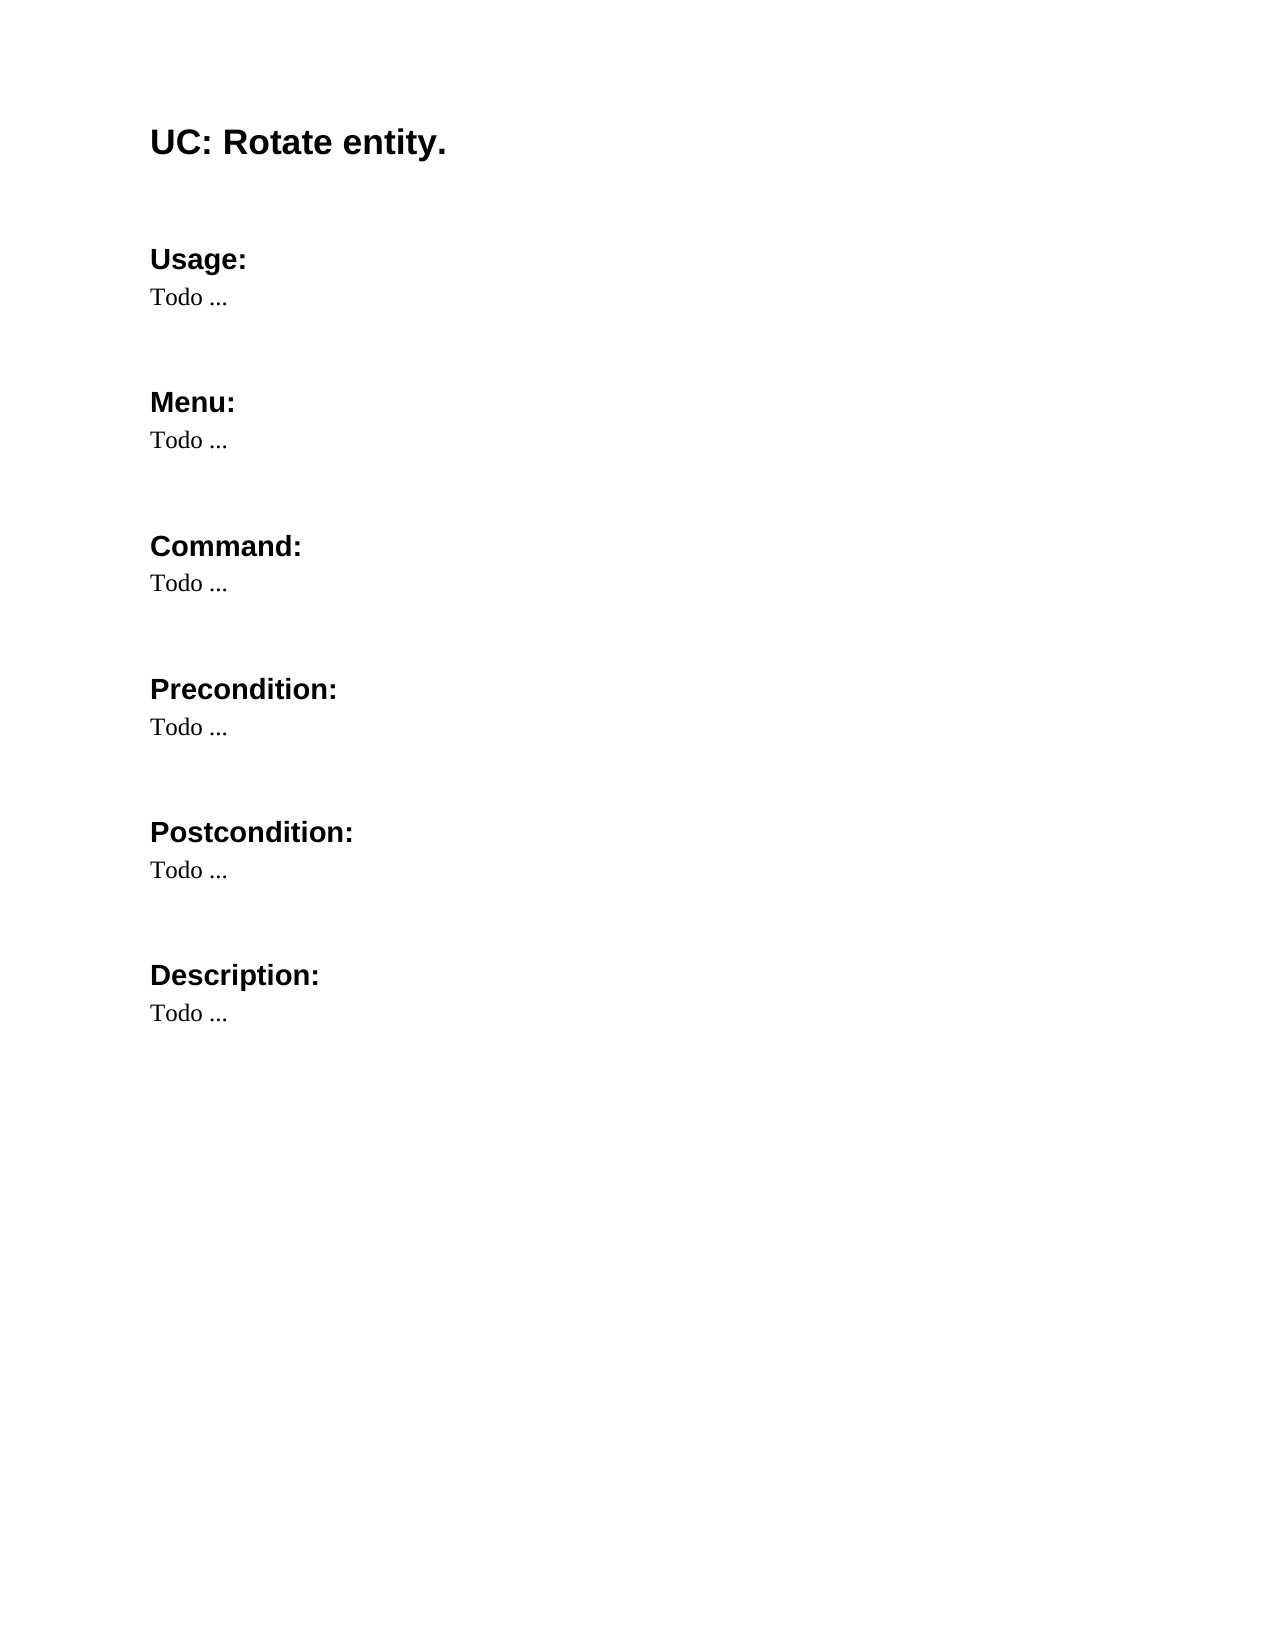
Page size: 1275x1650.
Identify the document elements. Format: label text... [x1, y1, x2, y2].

subtitle Description: [150, 958, 1125, 992]
subtitle Usage: [150, 242, 1125, 276]
subtitle Command: [150, 529, 1125, 562]
text Todo ... [150, 568, 1125, 597]
subtitle Postcondition: [150, 815, 1125, 848]
text Todo ... [150, 998, 1125, 1027]
text Todo ... [150, 282, 1125, 311]
subtitle Precondition: [150, 672, 1125, 705]
subtitle UC: Rotate entity. [150, 121, 1125, 162]
text Todo ... [150, 855, 1125, 883]
subtitle Menu: [150, 386, 1125, 419]
text Todo ... [150, 425, 1125, 454]
text Todo ... [150, 712, 1125, 740]
